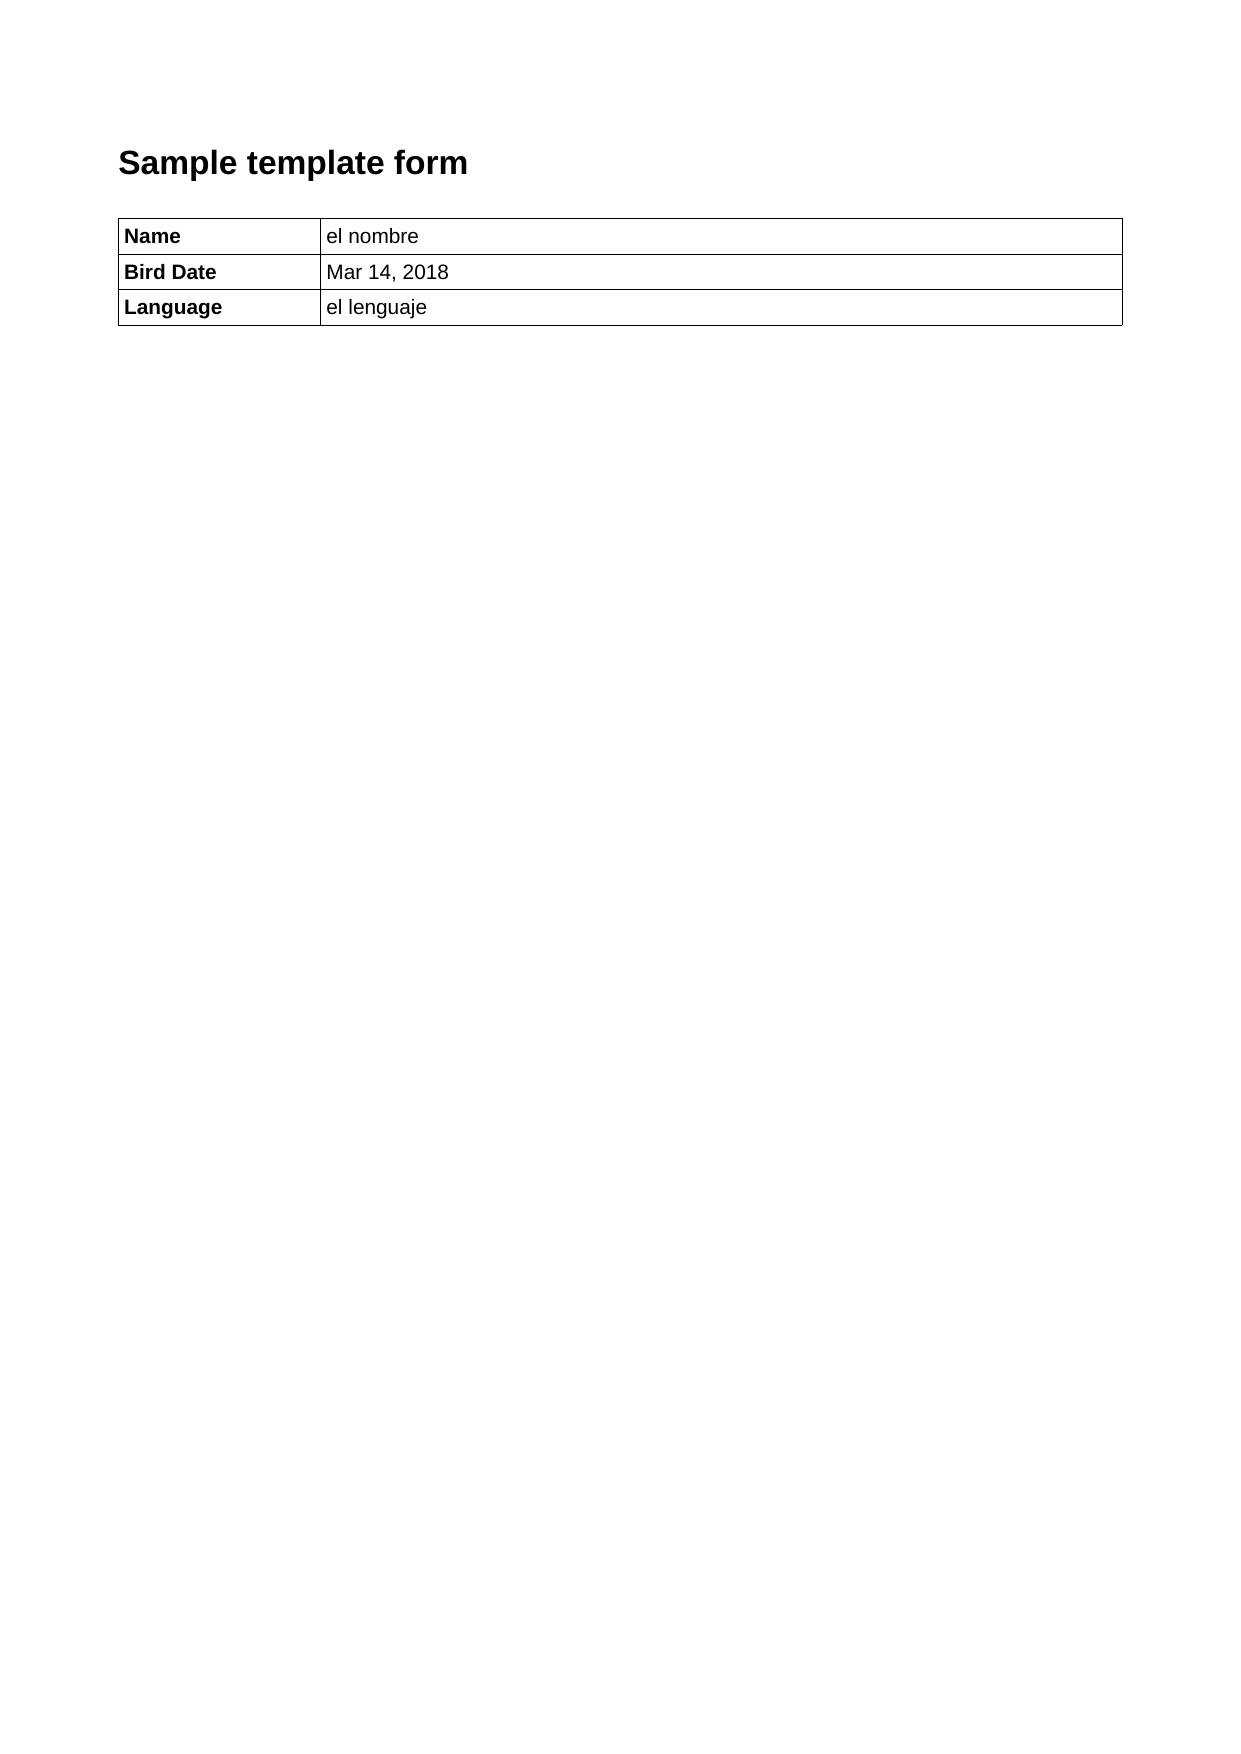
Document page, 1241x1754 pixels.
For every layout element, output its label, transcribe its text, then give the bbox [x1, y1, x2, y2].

table_cell Bird Date [119, 255, 320, 289]
table_header el nombre [321, 219, 1122, 254]
table_cell el lenguaje [321, 290, 1122, 325]
subtitle Sample template form [118, 143, 1122, 182]
table_cell Language [119, 290, 320, 325]
table_cell Mar 14, 2018 [321, 255, 1122, 289]
table_header Name [119, 219, 320, 254]
